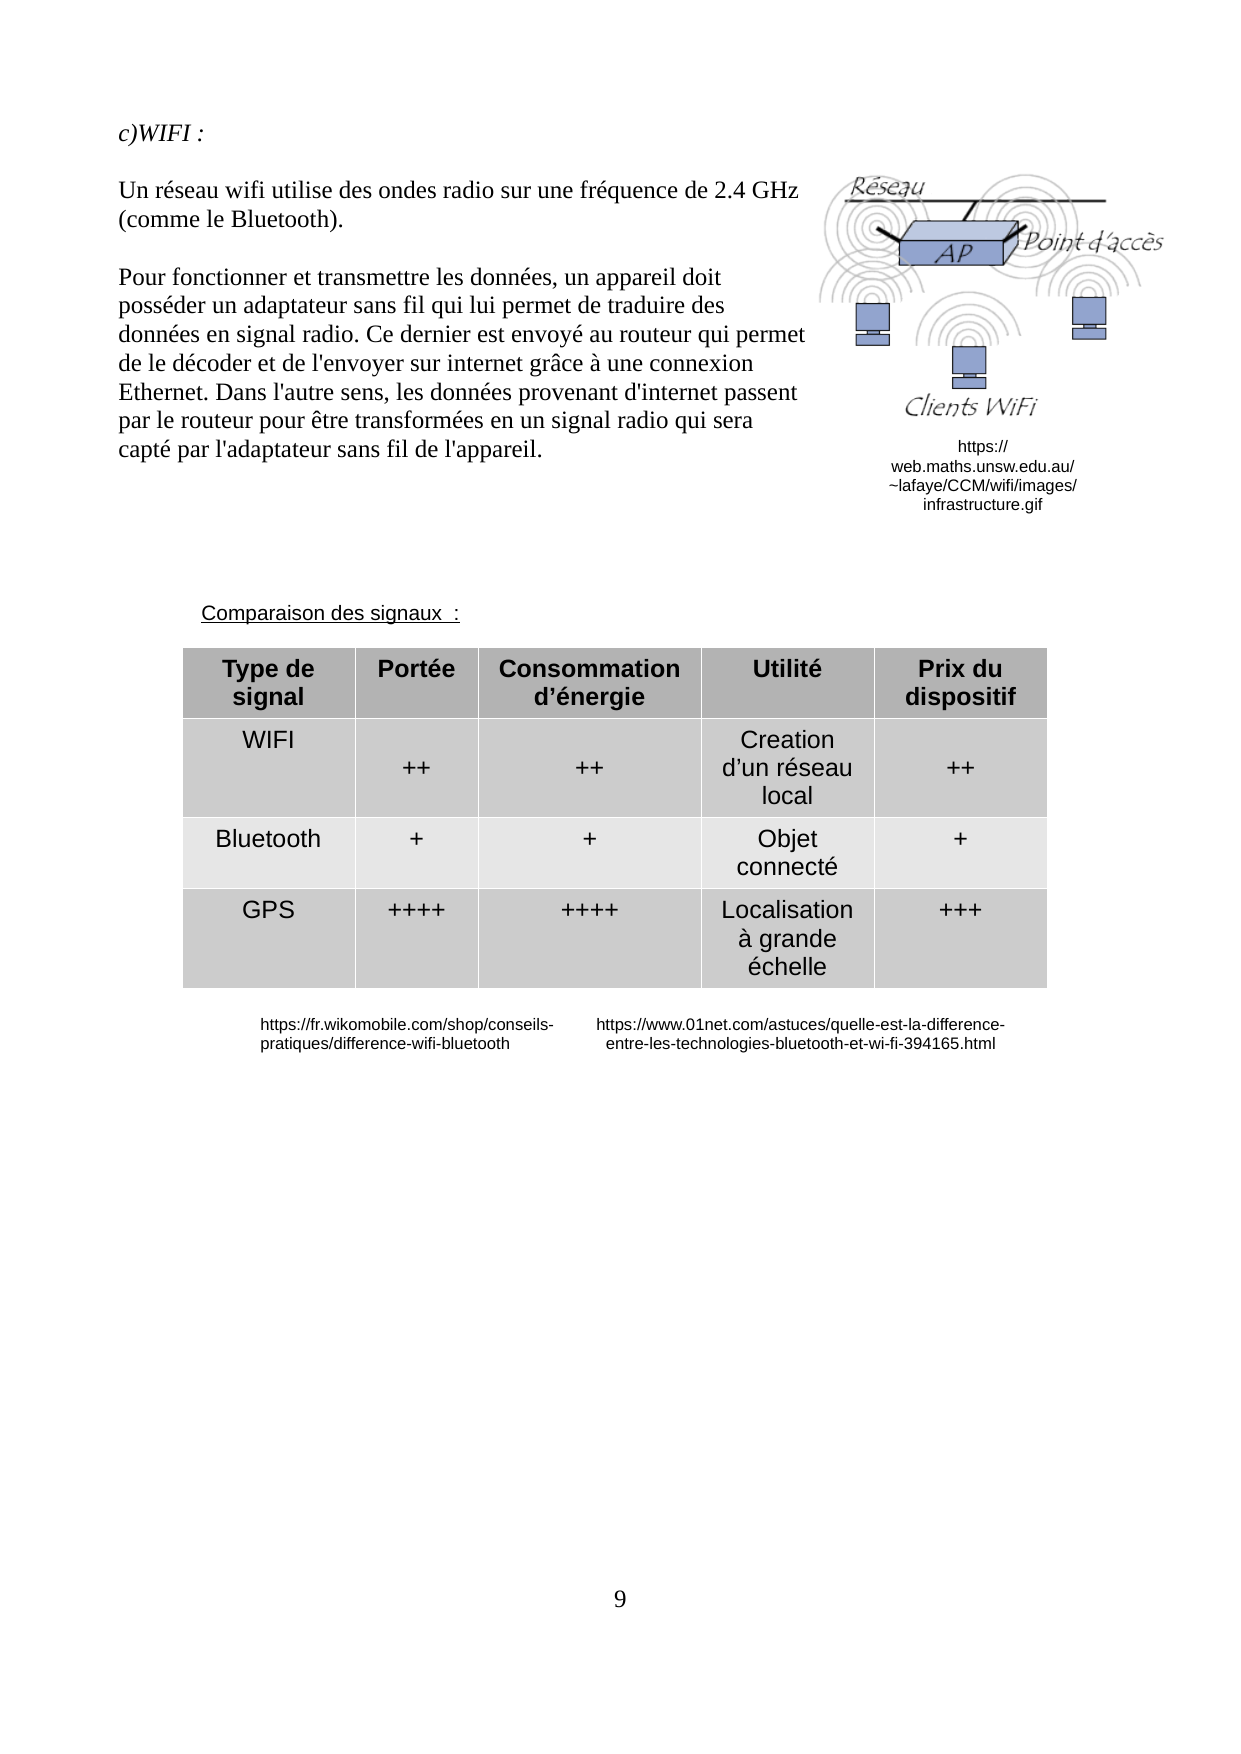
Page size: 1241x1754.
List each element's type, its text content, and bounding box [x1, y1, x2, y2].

text Pour fonctionner et transmettre les données, un appareil doit posséder un adaptateur sans fil qui lui permet de traduire des données en signal radio. Ce dernier est envoyé au routeur qui permet de le décoder et de l'envoyer sur internet grâce à une connexion Ethernet. Dans l'autre sens, les données provenant d'internet passent par le routeur pour être transformées en un signal radio qui sera capté par l'adaptateur sans fil de l'appareil. [118, 262, 1122, 463]
text 9 [118, 1584, 1122, 1613]
text c)WIFI : [118, 118, 1122, 147]
picture [811, 155, 1176, 430]
text Un réseau wifi utilise des ondes radio sur une fréquence de 2.4 GHz (comme le Bluetooth). [118, 176, 811, 233]
